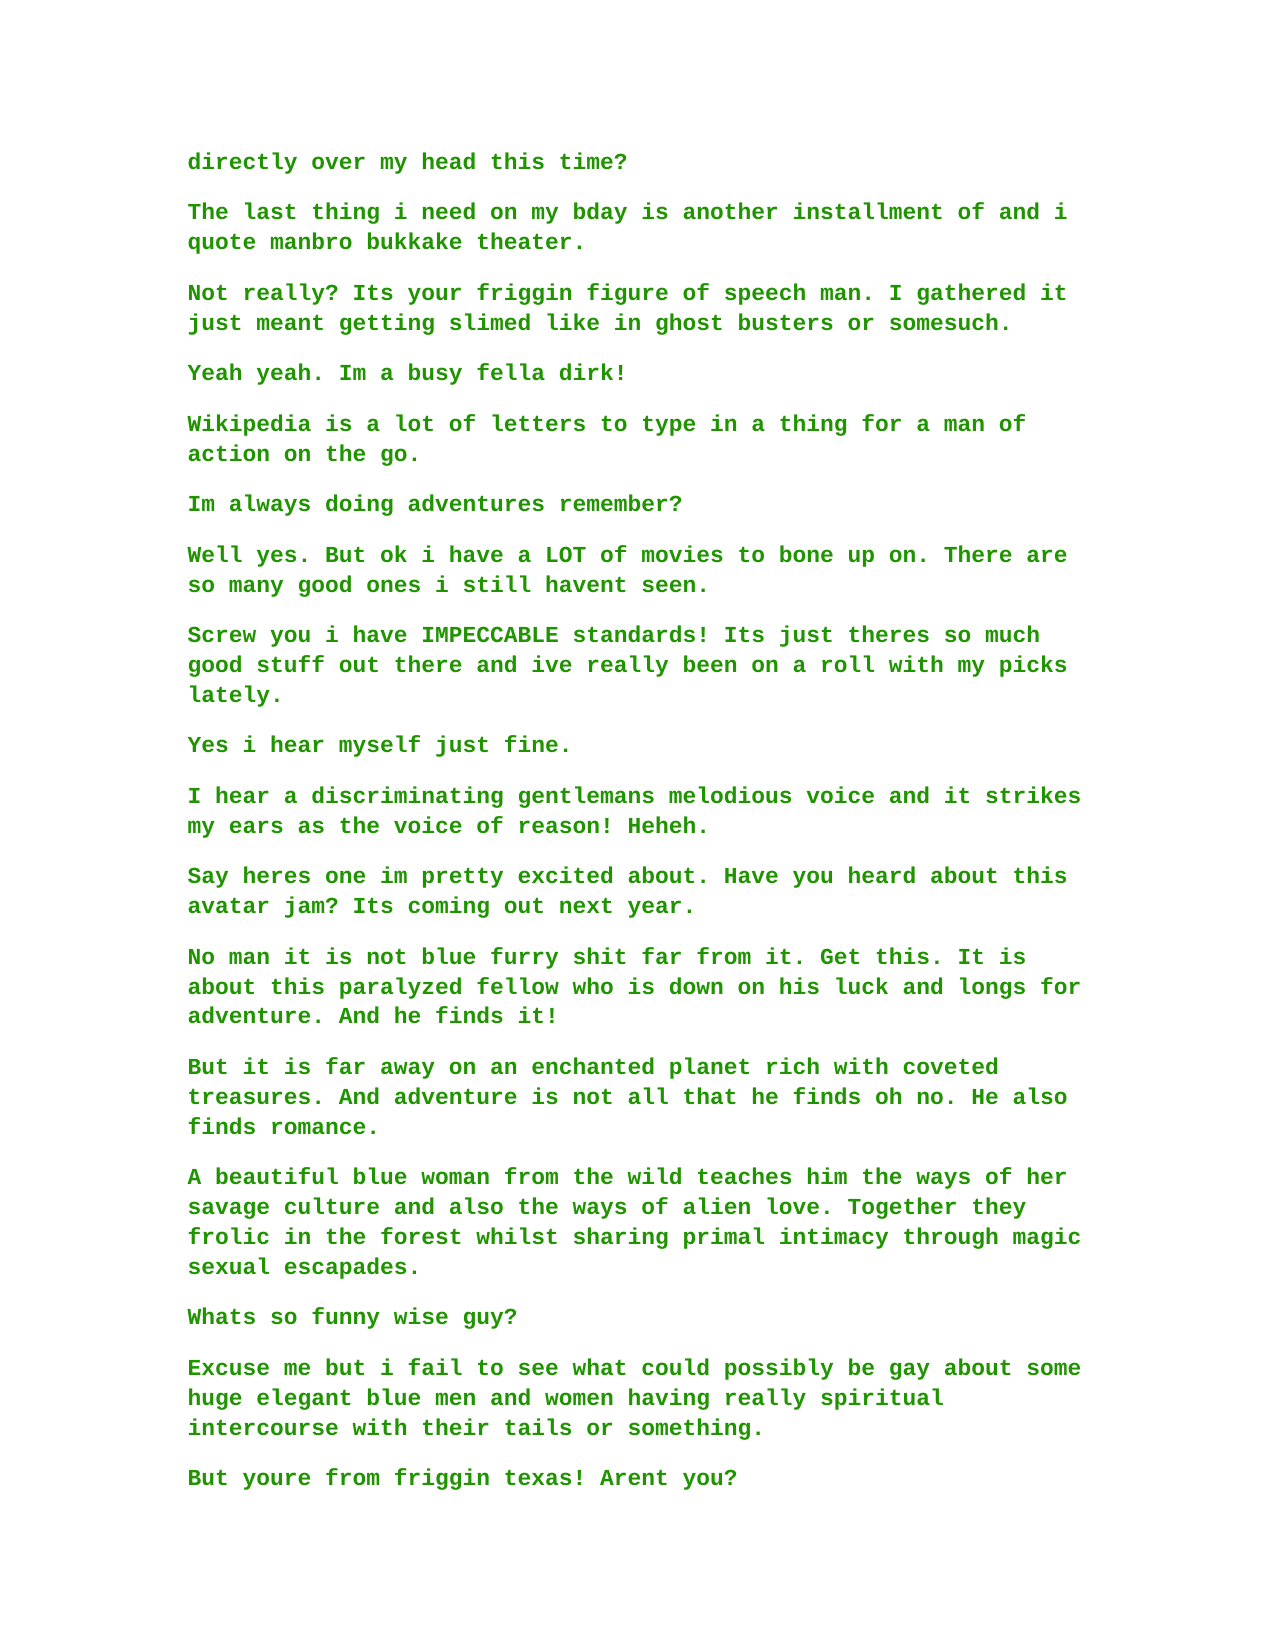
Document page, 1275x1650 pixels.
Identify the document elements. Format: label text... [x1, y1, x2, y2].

text Yes i hear myself just fine. [187, 734, 1087, 760]
text The last thing i need on my bday is another installment of and i quote manbro bukkake theater. [187, 201, 1087, 256]
text Im always doing adventures remember? [187, 492, 1087, 518]
text Whats so funny wise guy? [187, 1306, 1087, 1332]
text Excuse me but i fail to see what could possibly be gay about some huge elegant blue men and women having really spiritual intercourse with their tails or something. [187, 1356, 1087, 1442]
text Not really? Its your friggin figure of speech man. I gathered it just meant getting slimed like in ghost busters or somesuch. [187, 281, 1087, 337]
text Yeah yeah. Im a busy fella dirk! [187, 361, 1087, 387]
text But youre from friggin texas! Arent you? [187, 1466, 1087, 1492]
text Well yes. But ok i have a LOT of movies to bone up on. There are so many good ones i still havent seen. [187, 543, 1087, 599]
text Wikipedia is a lot of letters to type in a thing for a man of action on the go. [187, 412, 1087, 468]
text A beautiful blue woman from the wild teaches him the ways of her savage culture and also the ways of alien love. Together they frolic in the forest whilst sharing primal intimacy through magic sexual escapades. [187, 1166, 1087, 1281]
text No man it is not blue furry shit far from it. Get this. It is about this paralyzed fellow who is down on his luck and longs for adventure. And he finds it! [187, 945, 1087, 1031]
text directly over my head this time? [187, 150, 1087, 176]
text I hear a discriminating gentlemans melodious voice and it strikes my ears as the voice of reason! Heheh. [187, 784, 1087, 840]
text Say heres one im pretty excited about. Have you heard about this avatar jam? Its coming out next year. [187, 865, 1087, 921]
text But it is far away on an enchanted planet rich with coveted treasures. And adventure is not all that he finds oh no. He also finds romance. [187, 1055, 1087, 1141]
text Screw you i have IMPECCABLE standards! Its just theres so much good stuff out there and ive really been on a roll with my picks lately. [187, 623, 1087, 709]
